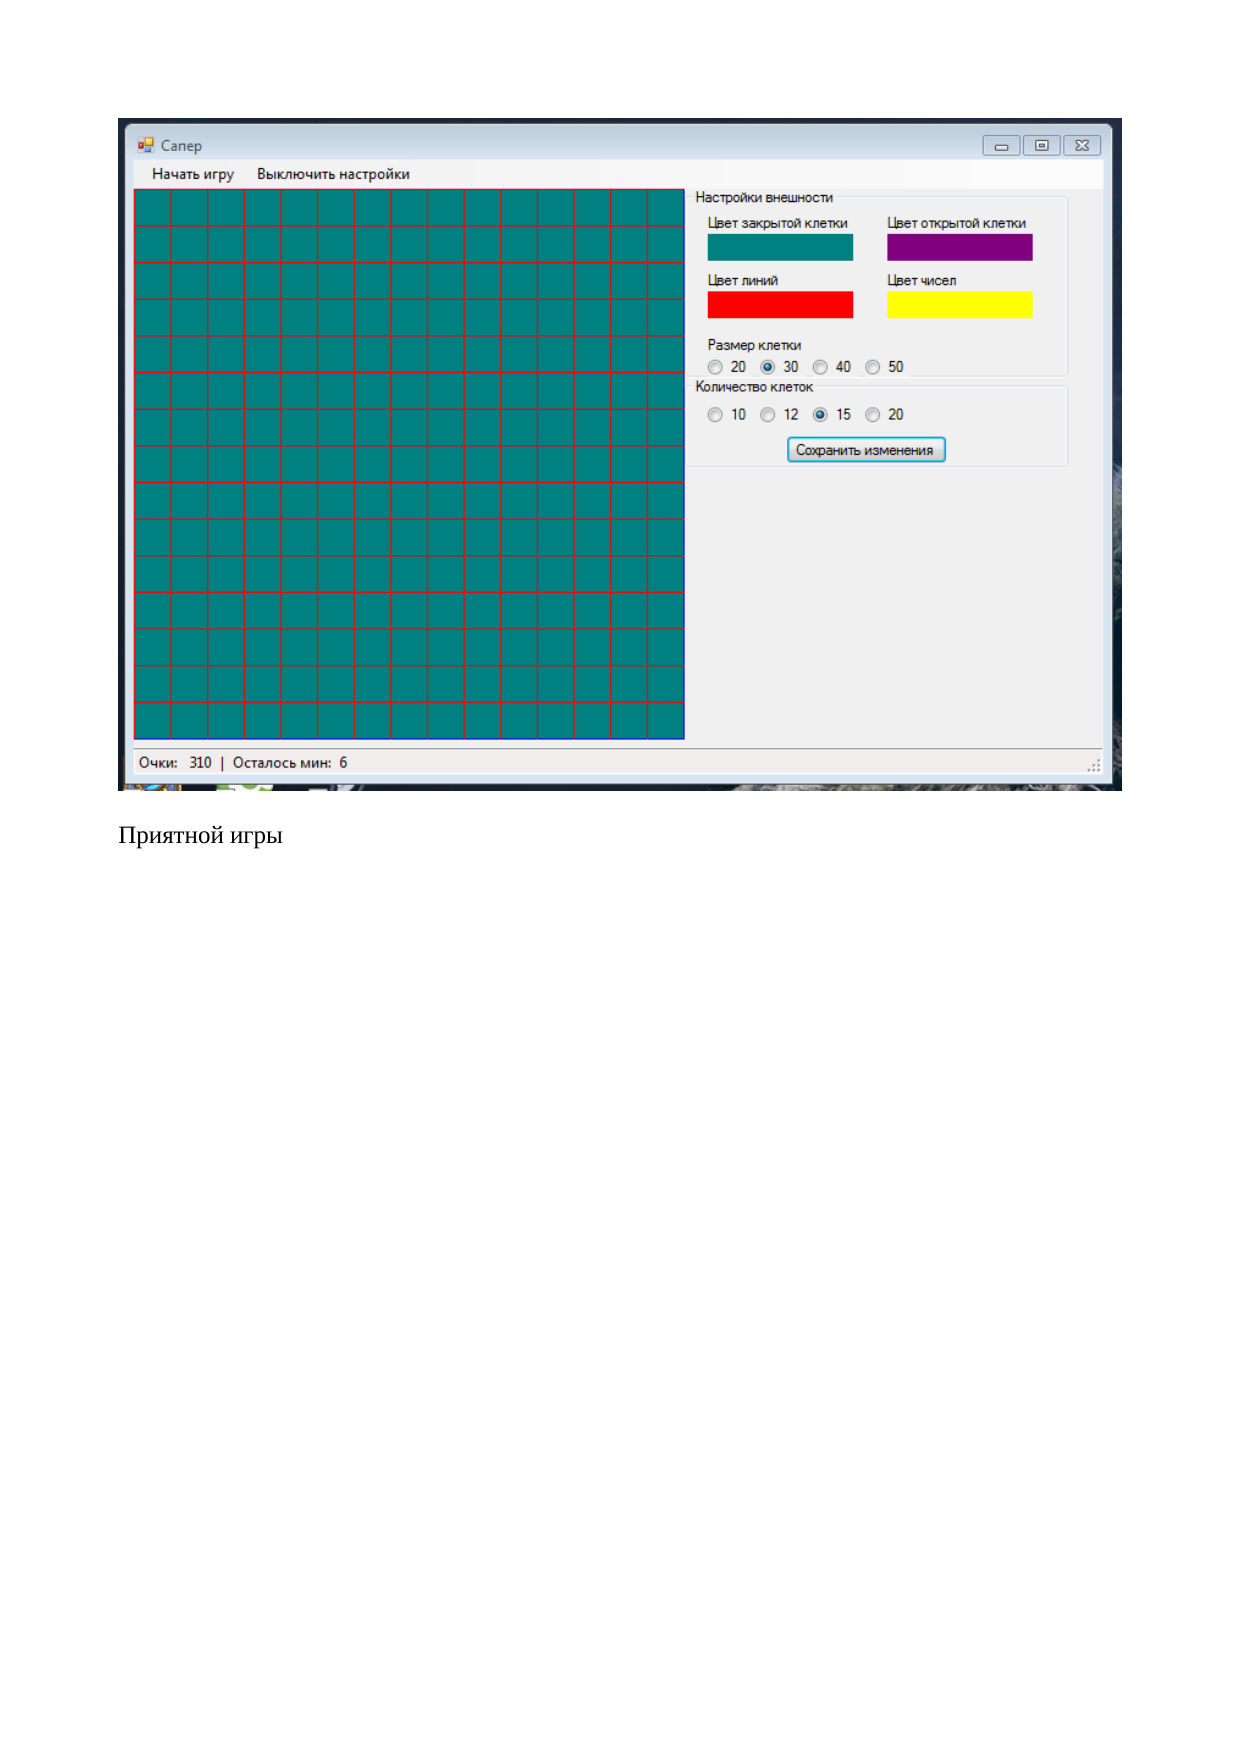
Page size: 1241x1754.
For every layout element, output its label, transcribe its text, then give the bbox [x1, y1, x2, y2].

text Приятной игры [118, 820, 1122, 848]
